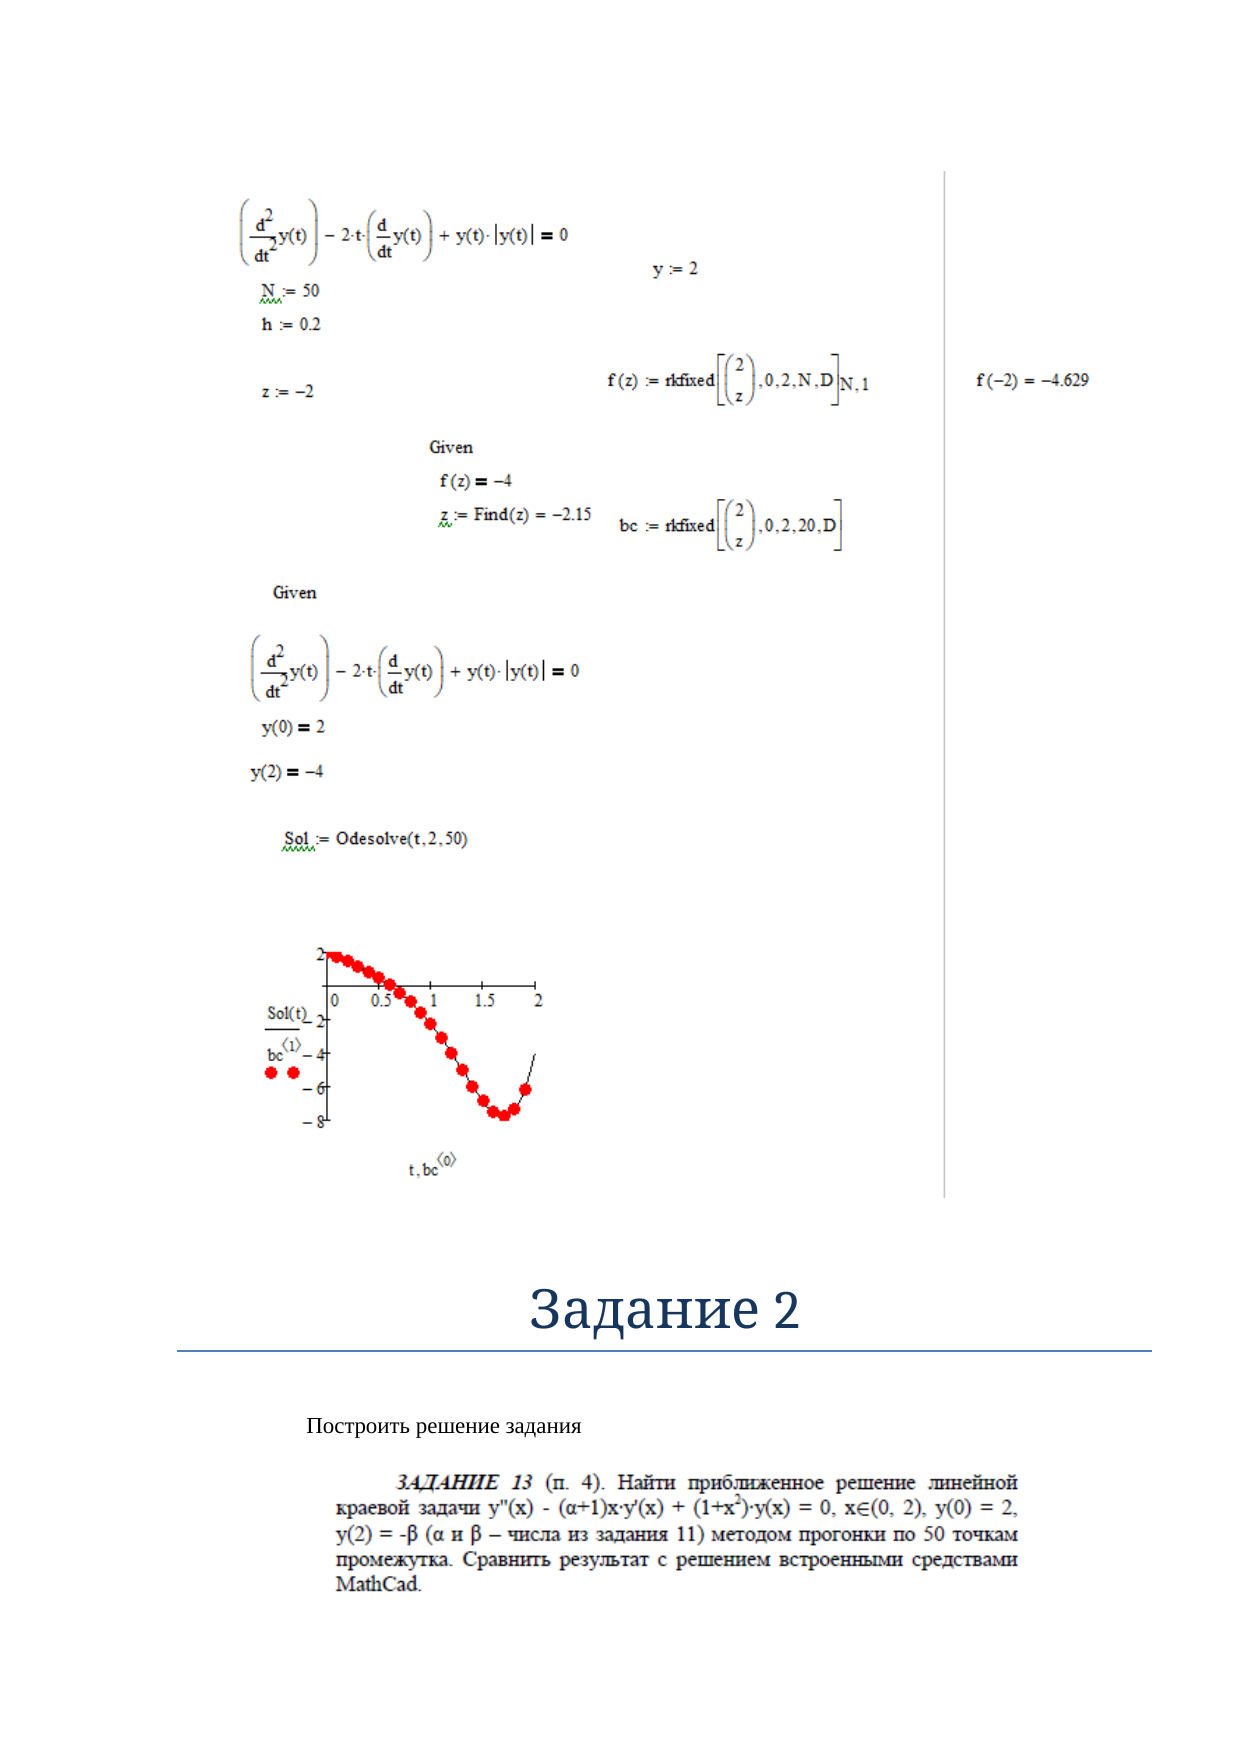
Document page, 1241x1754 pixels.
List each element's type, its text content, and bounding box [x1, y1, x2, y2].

title Задание 2 [177, 1279, 1152, 1350]
picture [303, 1463, 1041, 1609]
table_header Построить решение задания [295, 1412, 1055, 1463]
picture [177, 171, 1152, 1198]
